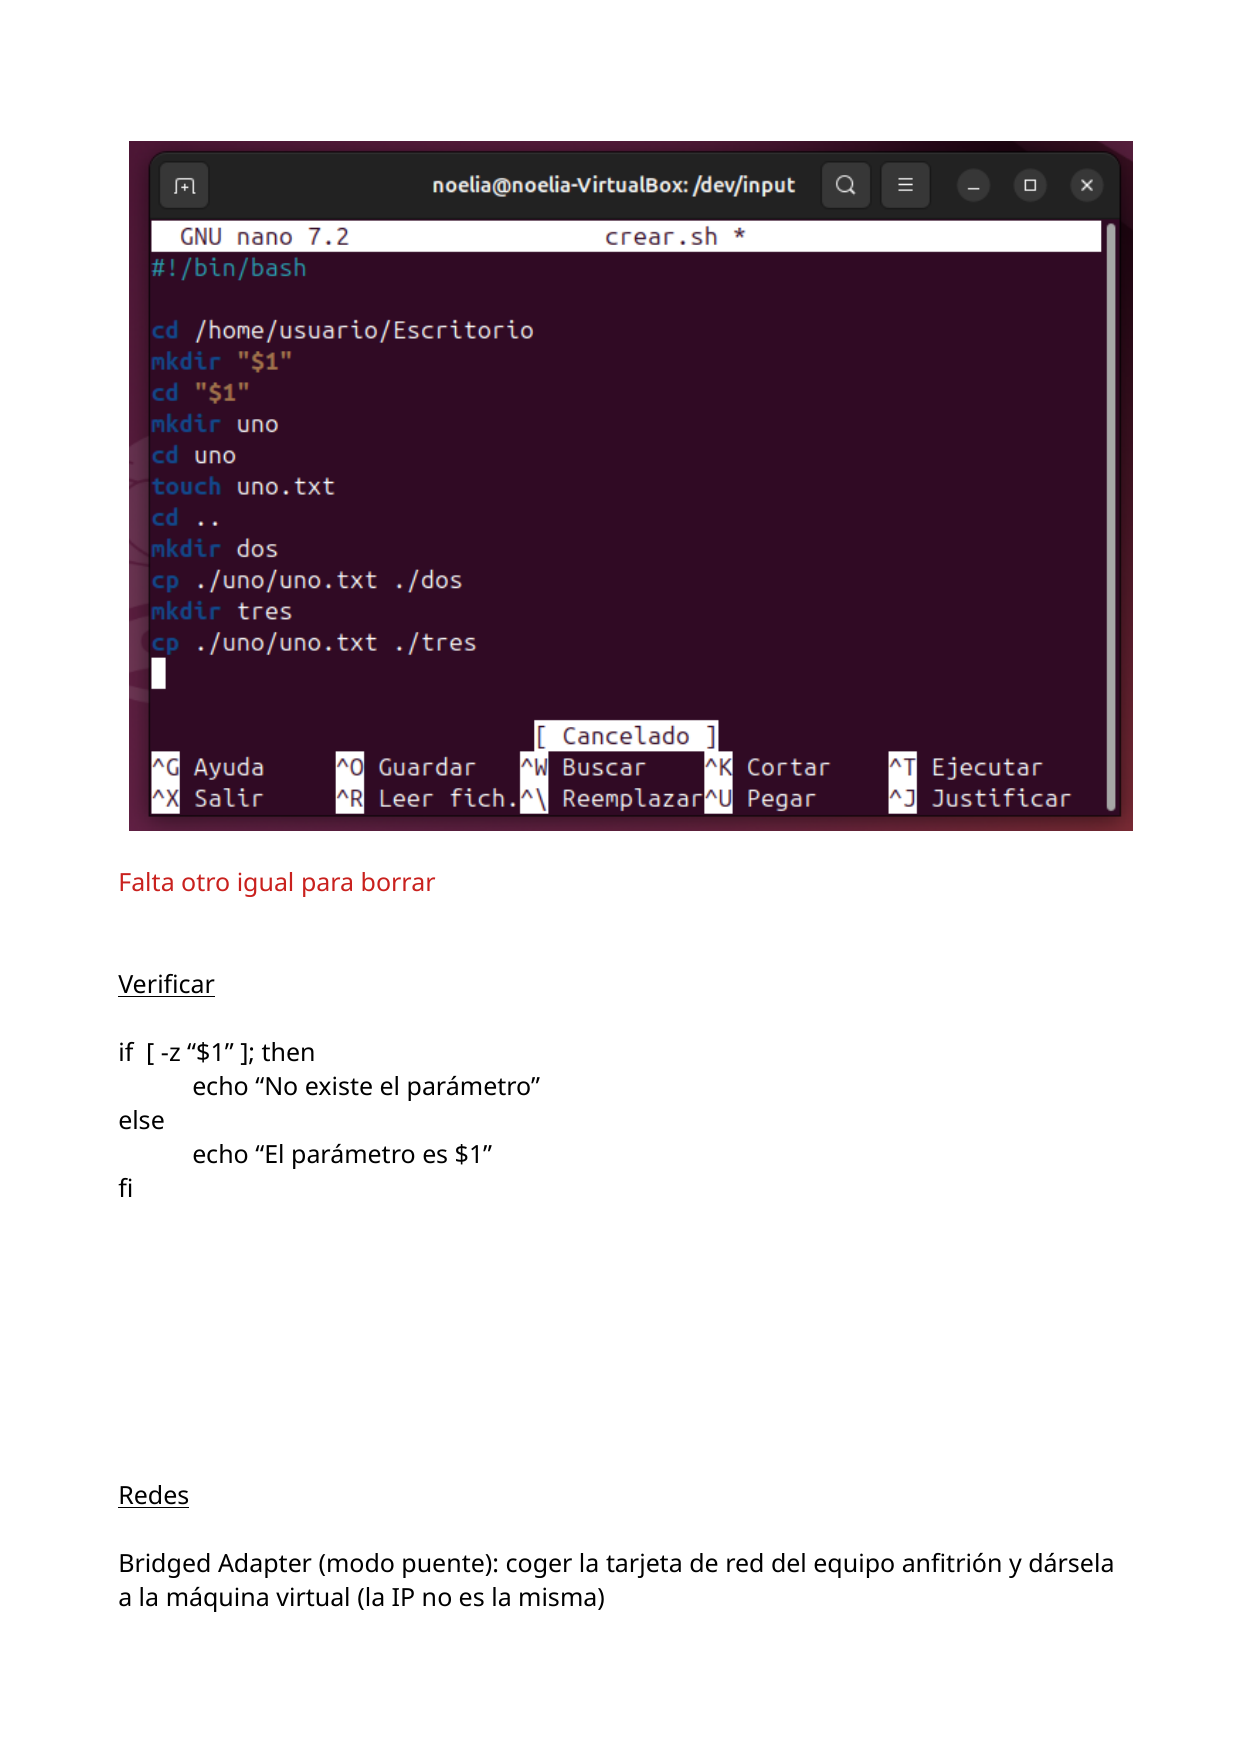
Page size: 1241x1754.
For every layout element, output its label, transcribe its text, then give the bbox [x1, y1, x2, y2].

picture [129, 141, 1133, 831]
text echo “El parámetro es $1” [118, 1137, 1122, 1171]
text Falta otro igual para borrar [118, 864, 1122, 899]
text else [118, 1103, 1122, 1137]
text echo “No existe el parámetro” [118, 1069, 1122, 1103]
text if [ -z “$1” ]; then [118, 1035, 1122, 1069]
text fi [118, 1171, 1122, 1205]
text Bridged Adapter (modo puente): coger la tarjeta de red del equipo anfitrión y dársela a la máquina virtual (la IP no es la misma) [118, 1546, 1122, 1614]
text Redes [118, 1478, 1122, 1512]
text Verificar [118, 967, 1122, 1001]
